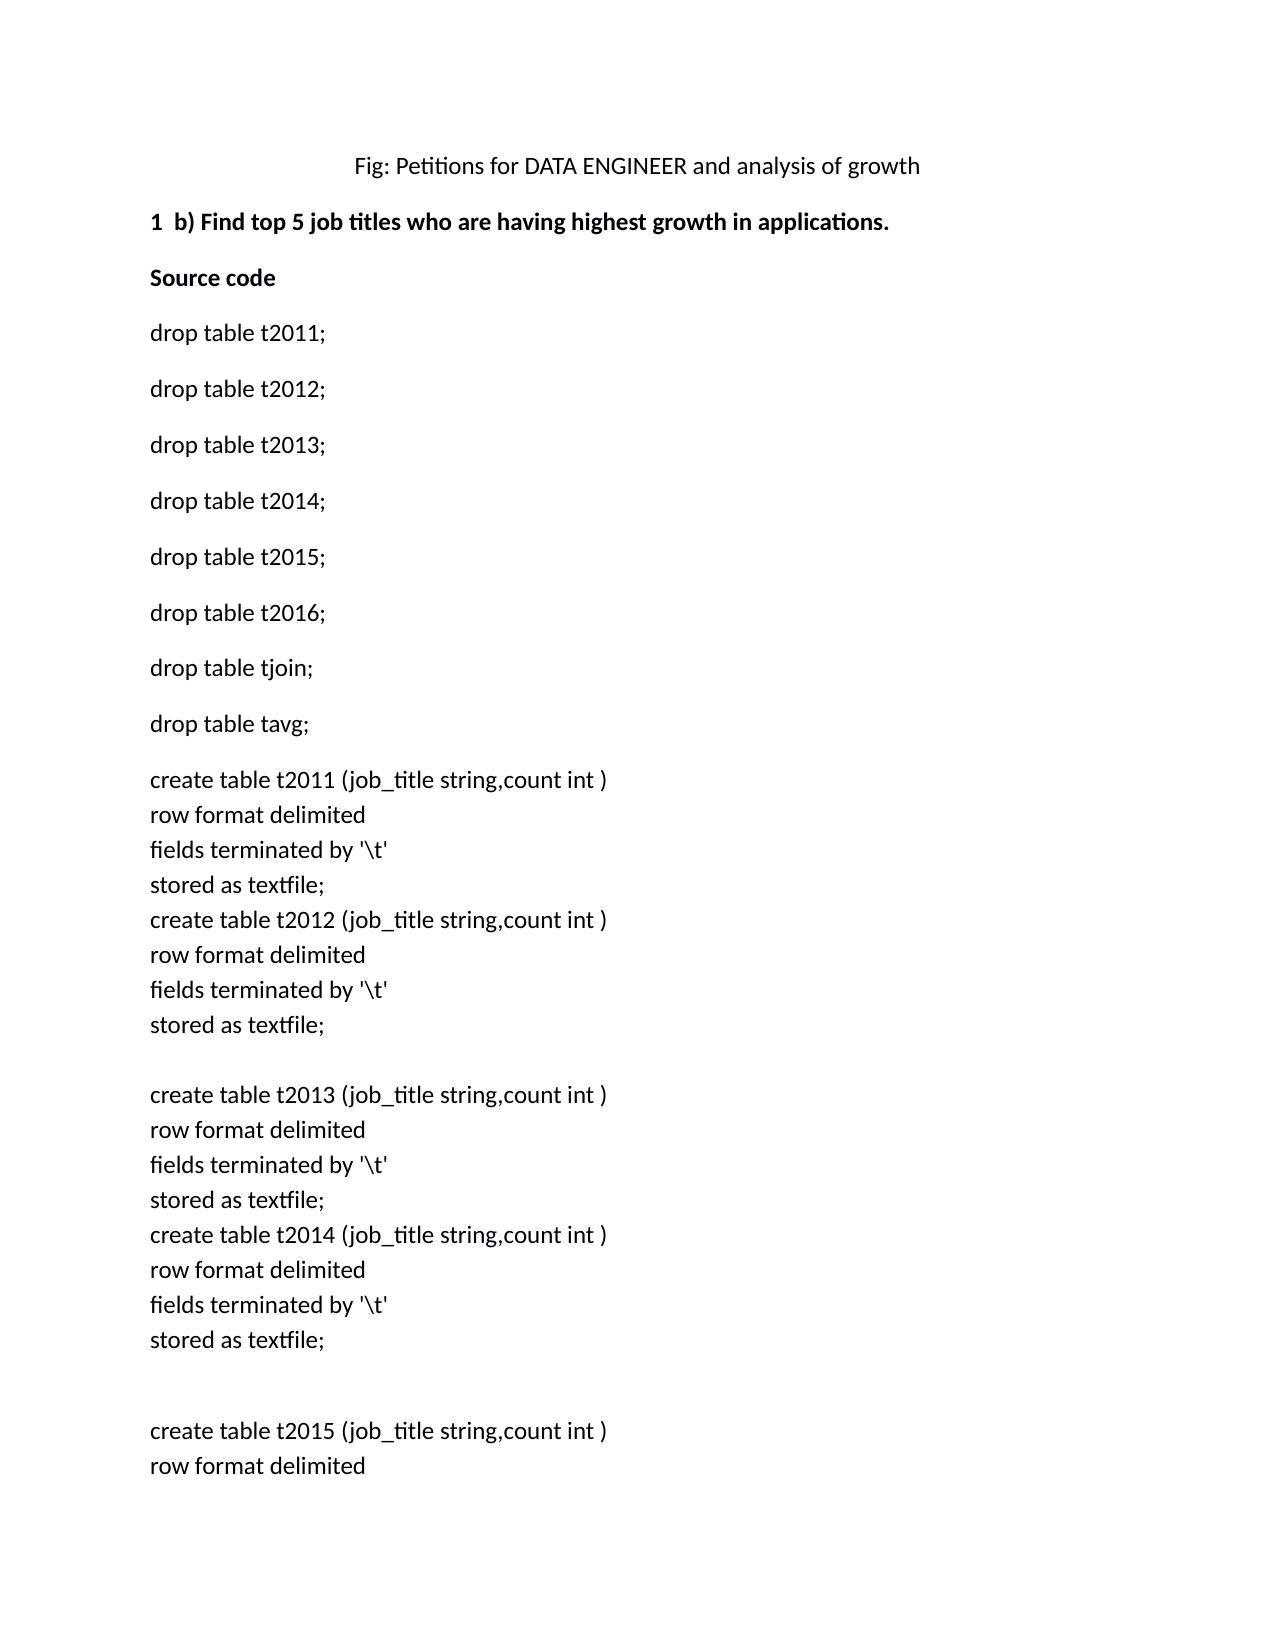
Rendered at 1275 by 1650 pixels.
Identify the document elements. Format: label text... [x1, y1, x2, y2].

text drop table t2011; [150, 317, 1125, 348]
text fields terminated by '\t' [150, 1149, 1125, 1180]
text drop table t2015; [150, 541, 1125, 571]
text 1 b) Find top 5 job titles who are having highest growth in applications. [150, 206, 1125, 236]
text stored as textfile; [150, 1009, 1125, 1040]
text create table t2012 (job_title string,count int ) [150, 904, 1125, 935]
text Source code [150, 262, 1125, 292]
text drop table t2013; [150, 429, 1125, 460]
text drop table t2014; [150, 485, 1125, 516]
text stored as textfile; [150, 869, 1125, 900]
text drop table t2012; [150, 373, 1125, 404]
text create table t2013 (job_title string,count int ) [150, 1079, 1125, 1110]
text drop table tjoin; [150, 652, 1125, 683]
text row format delimited [150, 939, 1125, 970]
text create table t2014 (job_title string,count int ) [150, 1219, 1125, 1250]
text drop table tavg; [150, 708, 1125, 739]
text create table t2011 (job_title string,count int ) [150, 764, 1125, 795]
text fields terminated by '\t' [150, 974, 1125, 1005]
text drop table t2016; [150, 597, 1125, 627]
text stored as textfile; [150, 1324, 1125, 1355]
text Fig: Petitions for DATA ENGINEER and analysis of growth [150, 150, 1125, 181]
text row format delimited [150, 799, 1125, 830]
text create table t2015 (job_title string,count int ) [150, 1415, 1125, 1446]
text row format delimited [150, 1450, 1125, 1481]
text row format delimited [150, 1254, 1125, 1285]
text row format delimited [150, 1114, 1125, 1145]
text stored as textfile; [150, 1184, 1125, 1215]
text fields terminated by '\t' [150, 1289, 1125, 1320]
text fields terminated by '\t' [150, 834, 1125, 865]
